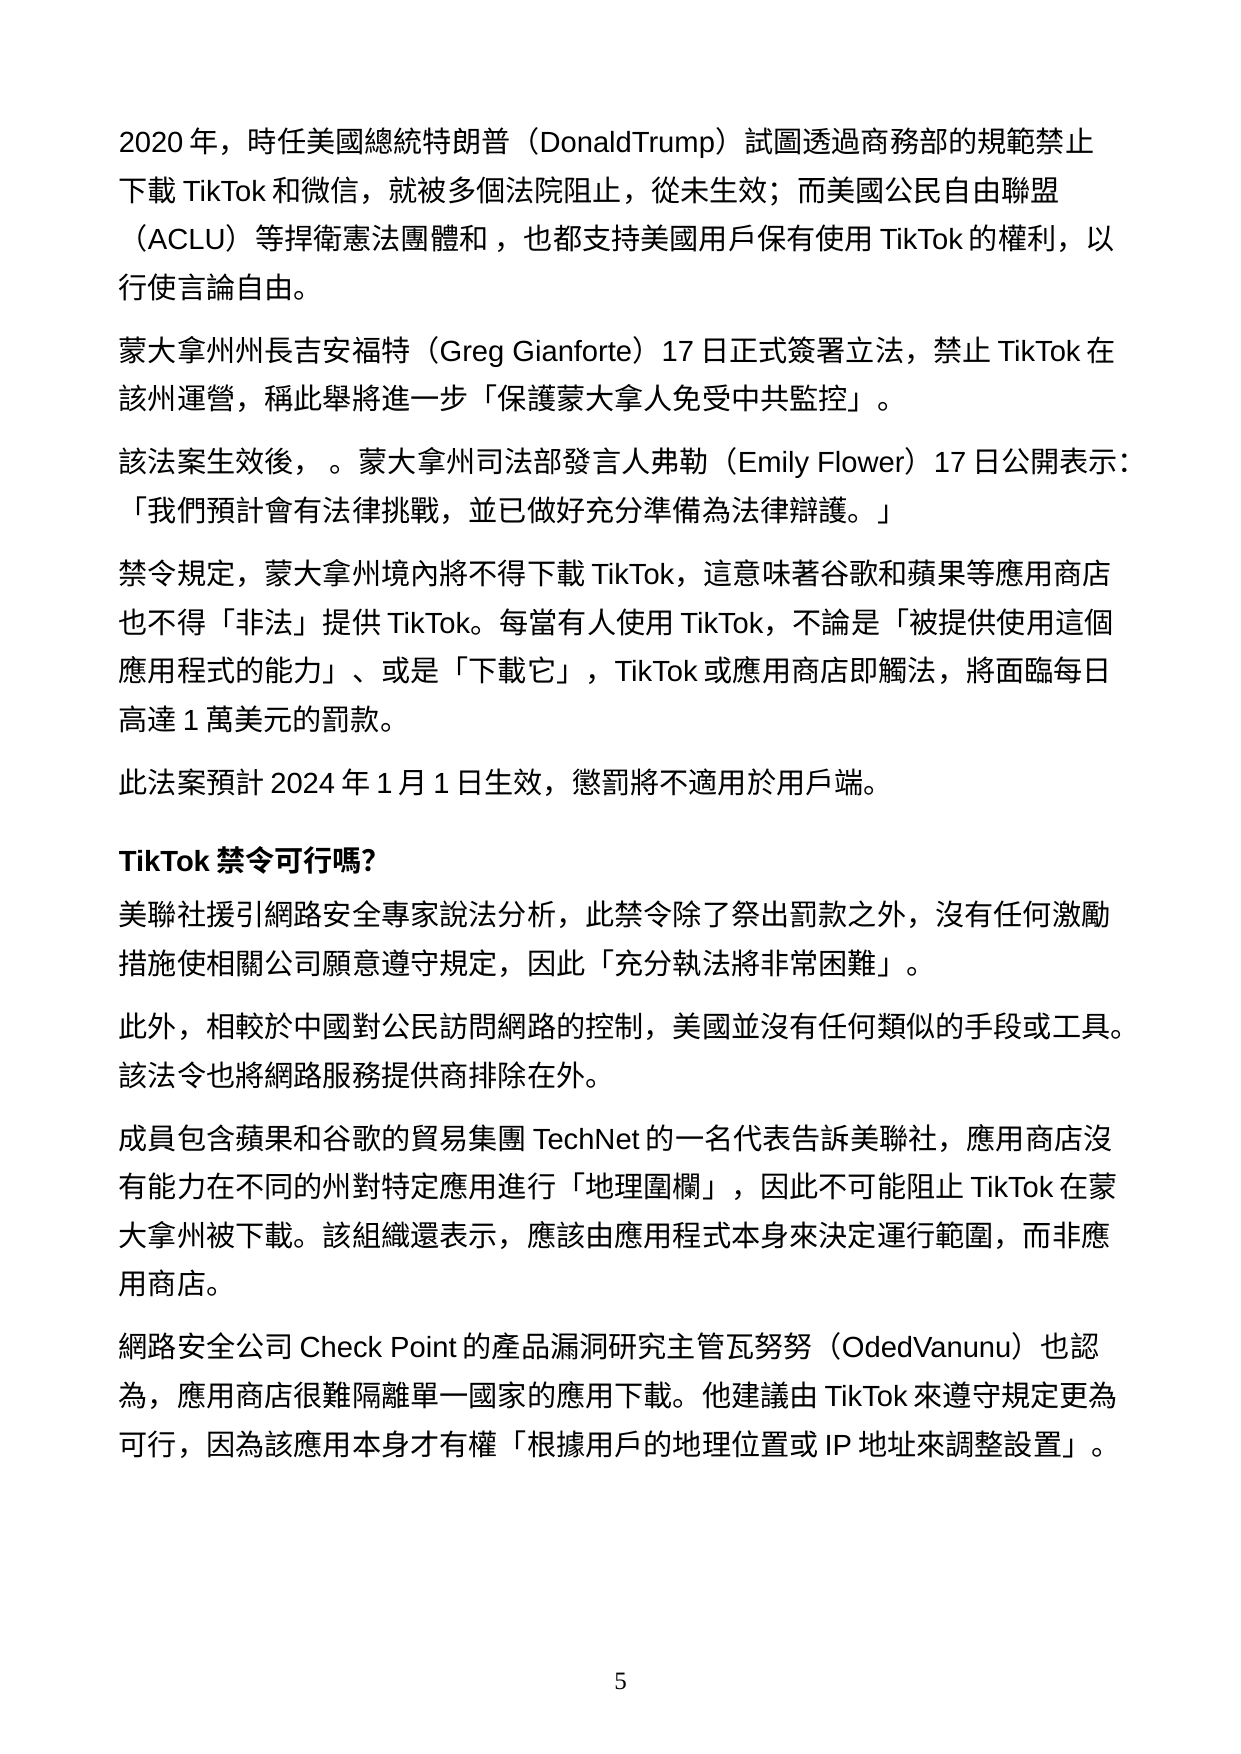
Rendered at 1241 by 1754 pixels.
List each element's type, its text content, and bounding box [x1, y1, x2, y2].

text 網路安全公司Check Point的產品漏洞研究主管瓦努努（OdedVanunu）也認為，應用商店很難隔離單一國家的應用下載。他建議由TikTok來遵守規定更為可行，因為該應用本身才有權「根據用戶的地理位置或IP地址來調整設置」。 [118, 1324, 1122, 1463]
text 美聯社援引網路安全專家說法分析，此禁令除了祭出罰款之外，沒有任何激勵措施使相關公司願意遵守規定，因此「充分執法將非常困難」。 [118, 892, 1122, 983]
text 此外，相較於中國對公民訪問網路的控制，美國並沒有任何類似的手段或工具。該法令也將網路服務提供商排除在外。 [118, 1003, 1122, 1094]
text 此法案預計2024年1月1日生效，懲罰將不適用於用戶端。 [118, 759, 1122, 802]
text 蒙大拿州州長吉安福特（Greg Gianforte）17日正式簽署立法，禁止TikTok在該州運營，稱此舉將進一步「保護蒙大拿人免受中共監控」。 [118, 327, 1122, 418]
text 該法案生效後， 。蒙大拿州司法部發言人弗勒（Emily Flower）17日公開表示：「我們預計會有法律挑戰，並已做好充分準備為法律辯護。」 [118, 439, 1122, 530]
subtitle TikTok禁令可行嗎？ [118, 837, 1122, 879]
text 禁令規定，蒙大拿州境內將不得下載TikTok，這意味著谷歌和蘋果等應用商店也不得「非法」提供TikTok。每當有人使用TikTok，不論是「被提供使用這個應用程式的能力」、或是「下載它」，TikTok或應用商店即觸法，將面臨每日高達1萬美元的罰款。 [118, 551, 1122, 738]
text 2020年，時任美國總統特朗普（DonaldTrump）試圖透過商務部的規範禁止下載TikTok和微信，就被多個法院阻止，從未生效；而美國公民自由聯盟（ACLU）等捍衛憲法團體和 ，也都支持美國用戶保有使用TikTok的權利，以行使言論自由。 [118, 118, 1122, 306]
text 成員包含蘋果和谷歌的貿易集團TechNet的一名代表告訴美聯社，應用商店沒有能力在不同的州對特定應用進行「地理圍欄」，因此不可能阻止TikTok在蒙大拿州被下載。該組織還表示，應該由應用程式本身來決定運行範圍，而非應用商店。 [118, 1115, 1122, 1303]
